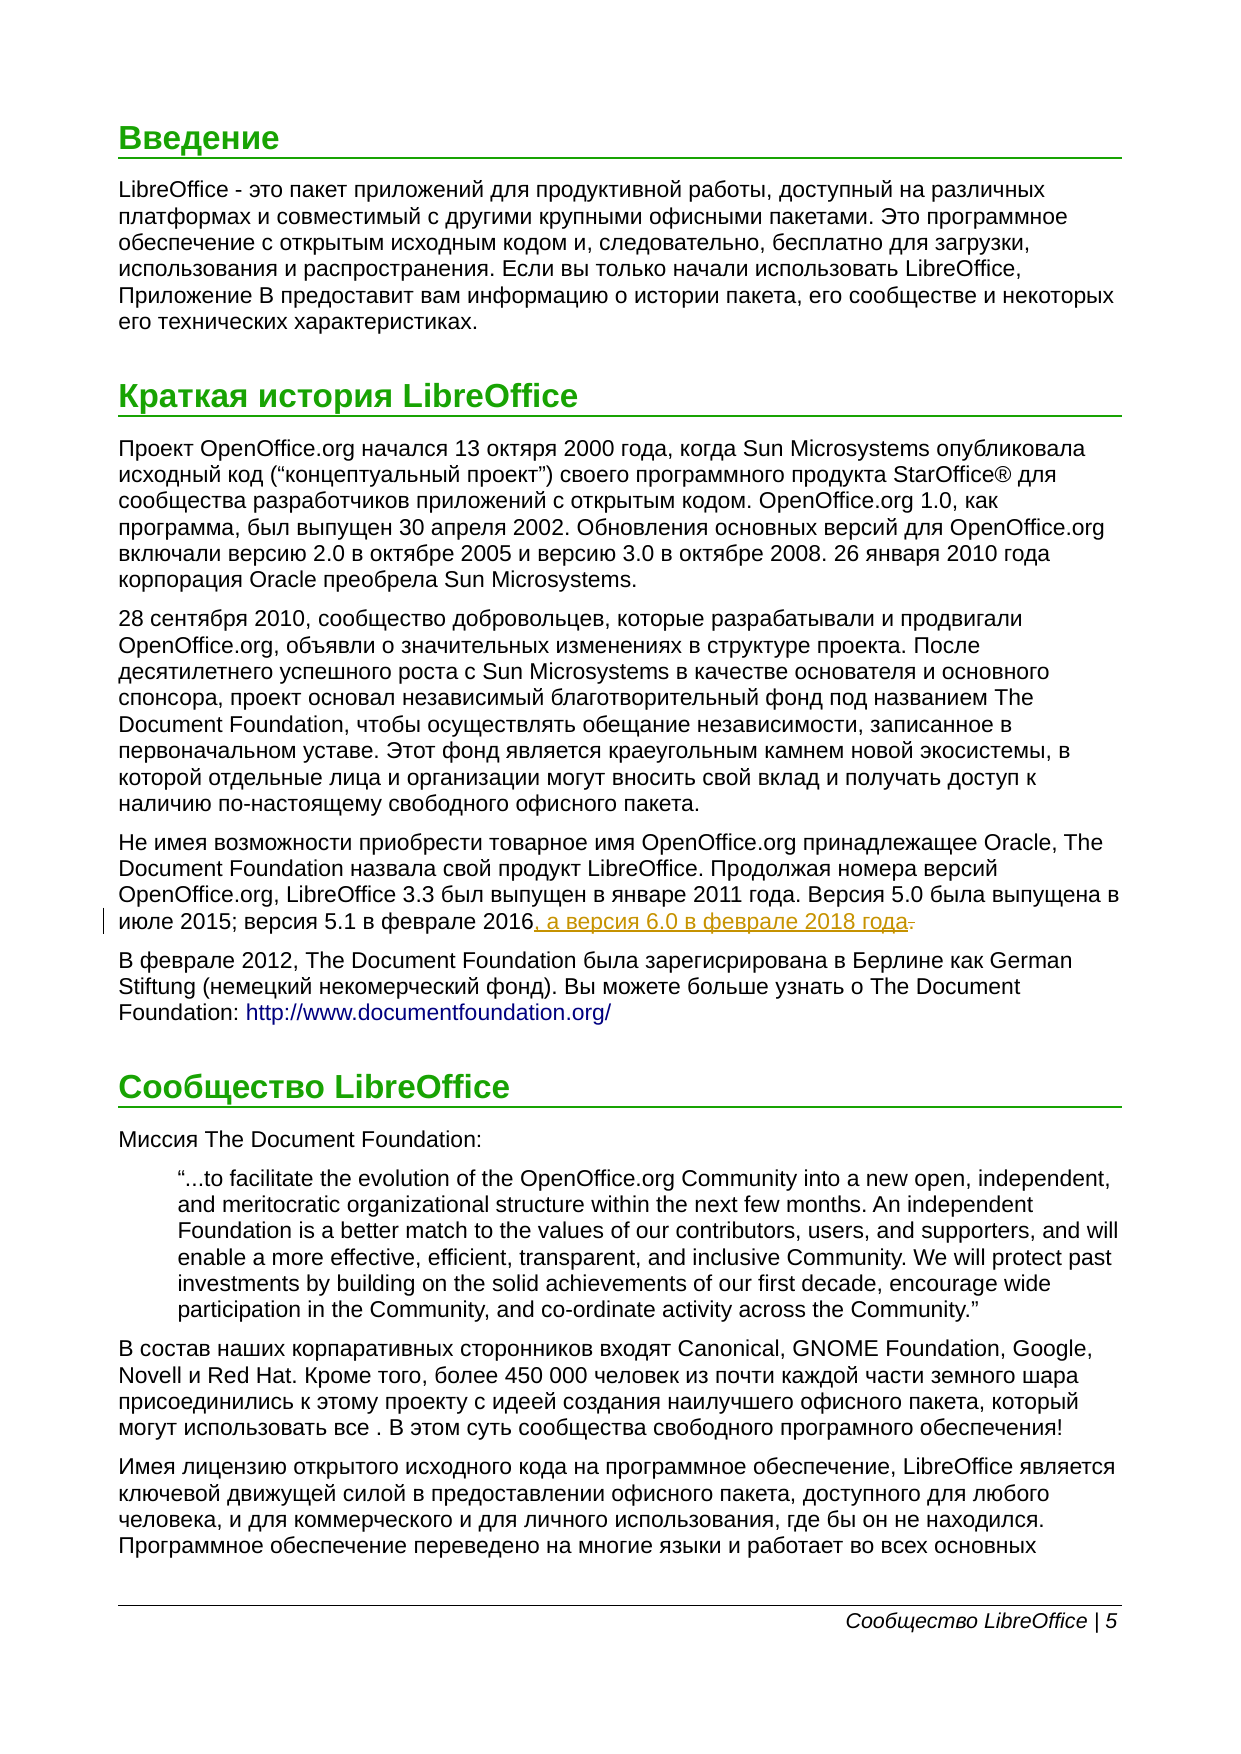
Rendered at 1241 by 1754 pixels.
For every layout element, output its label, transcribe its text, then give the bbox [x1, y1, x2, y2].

text 28 сентября 2010, сообщество добровольцев, которые разрабатывали и продвигали OpenOffice.org, объявли о значительных изменениях в структуре проекта. После десятилетнего успешного роста с Sun Microsystems в качестве основателя и основного спонсора, проект основал независимый благотворительный фонд под названием The Document Foundation, чтобы осуществлять обещание независимости, записанное в первоначальном уставе. Этот фонд является краеугольным камнем новой экосистемы, в которой отдельные лица и организации могут вносить свой вклад и получать доступ к наличию по-настоящему свободного офисного пакета. [118, 605, 1122, 816]
subtitle Введение [118, 118, 1122, 157]
text LibreOffice - это пакет приложений для продуктивной работы, доступный на различных платформах и совместимый с другими крупными офисными пакетами. Это программное обеспечение с открытым исходным кодом и, следовательно, бесплатно для загрузки, использования и распространения. Если вы только начали использовать LibreOffice, Приложение B предоставит вам информацию о истории пакета, его сообществе и некоторых его технических характеристиках. [118, 176, 1122, 334]
text Проект OpenOffice.org начался 13 октяря 2000 года, когда Sun Microsystems опубликовала исходный код (“концептуальный проект”) своего программного продукта StarOffice® для сообщества разработчиков приложений с открытым кодом. OpenOffice.org 1.0, как программа, был выпущен 30 апреля 2002. Обновления основных версий для OpenOffice.org включали версию 2.0 в октябре 2005 и версию 3.0 в октябре 2008. 26 января 2010 года корпорация Oracle преобрела Sun Microsystems. [118, 435, 1122, 593]
text В состав наших корпаративных сторонников входят Canonical, GNOME Foundation, Google, Novell и Red Hat. Кроме того, более 450 000 человек из почти каждой части земного шара присоединились к этому проекту с идеей создания наилучшего офисного пакета, который могут использовать все . В этом суть сообщества свободного програмного обеспечения! [118, 1335, 1122, 1441]
text Имея лицензию открытого исходного кода на программное обеспечение, LibreOffice является ключевой движущей силой в предоставлении офисного пакета, доступного для любого человека, и для коммерческого и для личного использования, где бы он не находился. Программное обеспечение переведено на многие языки и работает во всех основных [118, 1453, 1122, 1559]
subtitle Краткая история LibreOffice [118, 376, 1122, 415]
subtitle Сообщество LibreOffice [118, 1068, 1122, 1106]
text В феврале 2012, The Document Foundation была зарегисрирована в Берлине как German Stiftung (немецкий некомерческий фонд). Вы можете больше узнать о The Document Foundation: http://www.documentfoundation.org/ [118, 947, 1122, 1026]
text Миссия The Document Foundation: [118, 1126, 1122, 1152]
text Не имея возможности приобрести товарное имя OpenOffice.org принадлежащее Oracle, The Document Foundation назвала свой продукт LibreOffice. Продолжая номера версий OpenOffice.org, LibreOffice 3.3 был выпущен в январе 2011 года. Версия 5.0 была выпущена в июле 2015; версия 5.1 в феврале 2016, а версия 6.0 в феврале 2018 года [118, 829, 1122, 934]
text “...to facilitate the evolution of the OpenOffice.org Community into a new open, independent, and meritocratic organizational structure within the next few months. An independent Foundation is a better match to the values of our contributors, users, and supporters, and will enable a more effective, efficient, transparent, and inclusive Community. We will protect past investments by building on the solid achievements of our first decade, encourage wide participation in the Community, and co-ordinate activity across the Community.” [177, 1165, 1122, 1323]
